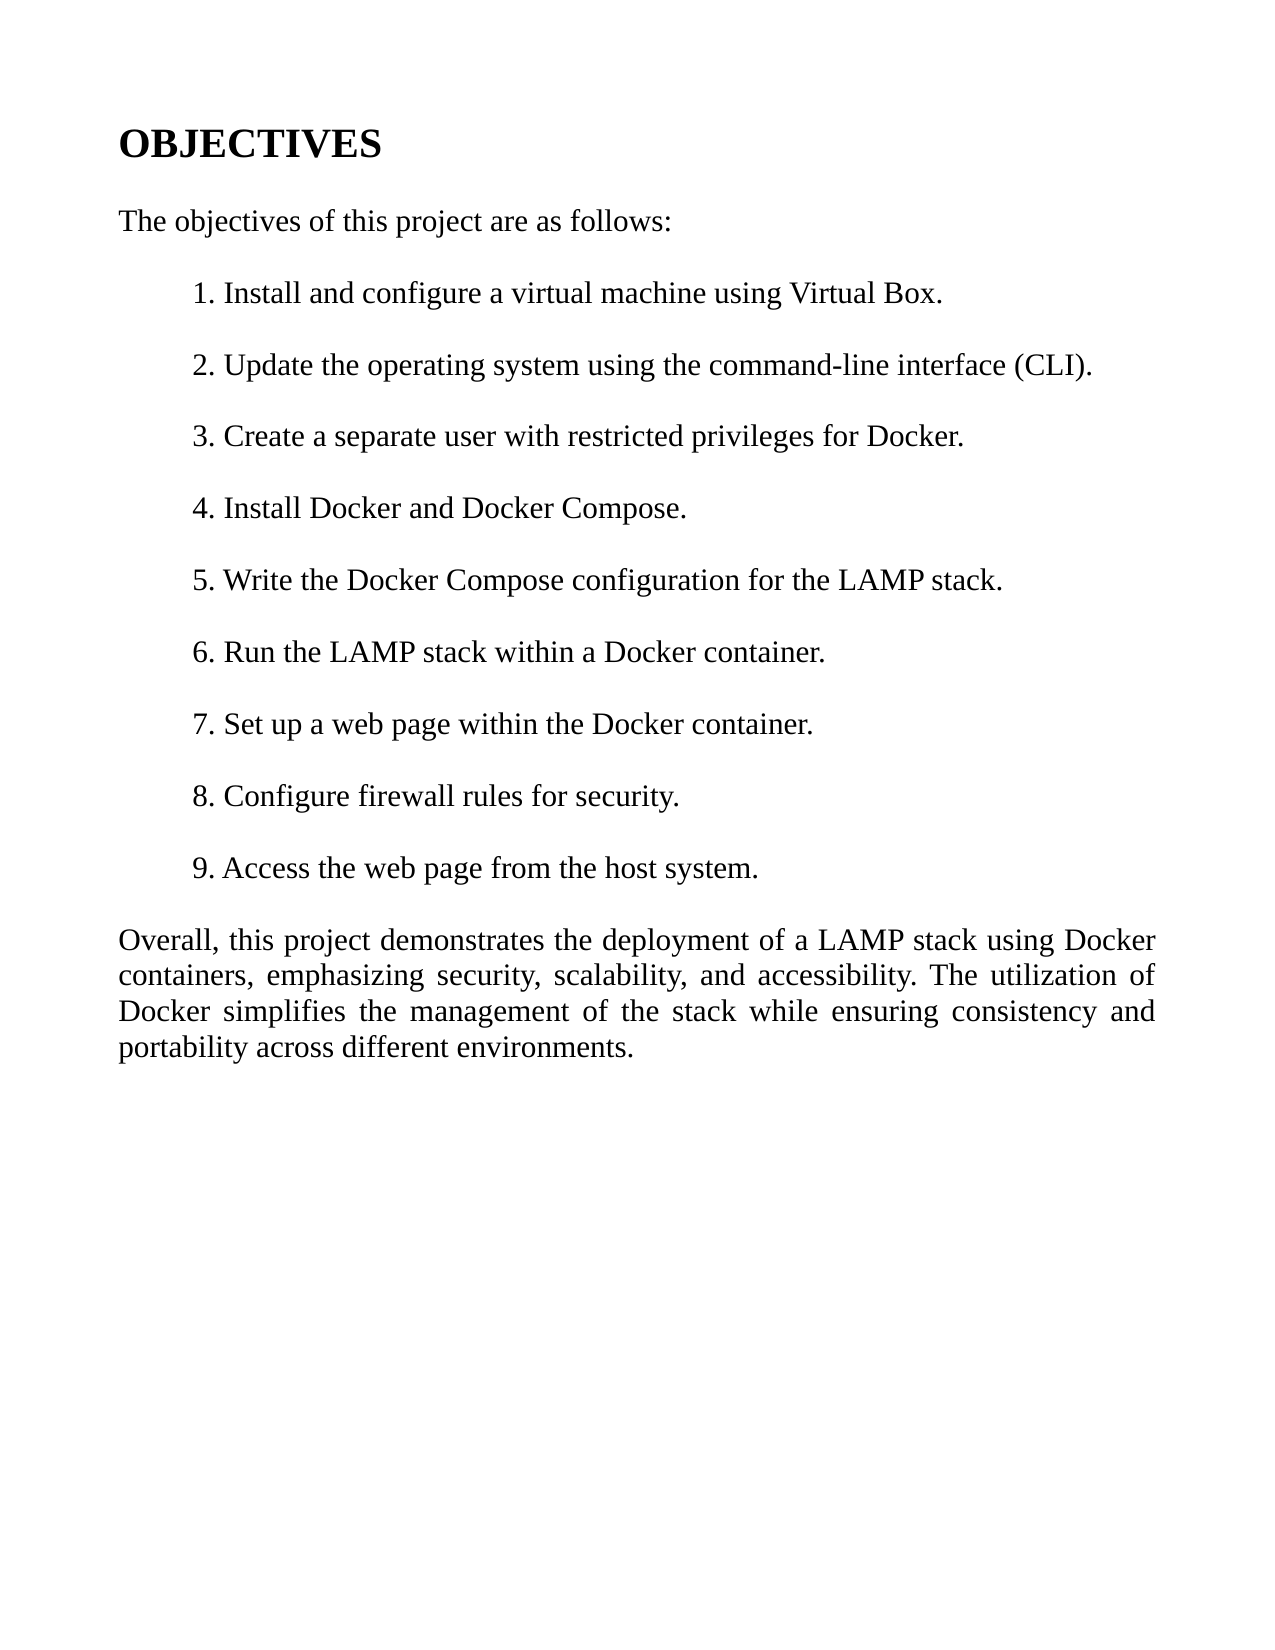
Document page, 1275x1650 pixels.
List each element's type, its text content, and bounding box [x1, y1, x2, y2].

text 6. Run the LAMP stack within a Docker container. [118, 633, 1157, 669]
text The objectives of this project are as follows: [118, 202, 1157, 238]
text 7. Set up a web page within the Docker container. [118, 705, 1157, 741]
text Overall, this project demonstrates the deployment of a LAMP stack using Docker containers, emphasizing security, scalability, and accessibility. The utilization of Docker simplifies the management of the stack while ensuring consistency and portability across different environments. [118, 921, 1157, 1064]
text 2. Update the operating system using the command-line interface (CLI). [118, 346, 1157, 382]
text 8. Configure firewall rules for security. [118, 777, 1157, 813]
text 3. Create a separate user with restricted privileges for Docker. [118, 418, 1157, 453]
text 5. Write the Docker Compose configuration for the LAMP stack. [118, 561, 1157, 597]
text OBJECTIVES [118, 118, 1157, 166]
text 4. Install Docker and Docker Compose. [118, 489, 1157, 525]
text 9. Access the web page from the host system. [118, 849, 1157, 885]
text 1. Install and configure a virtual machine using Virtual Box. [118, 274, 1157, 310]
